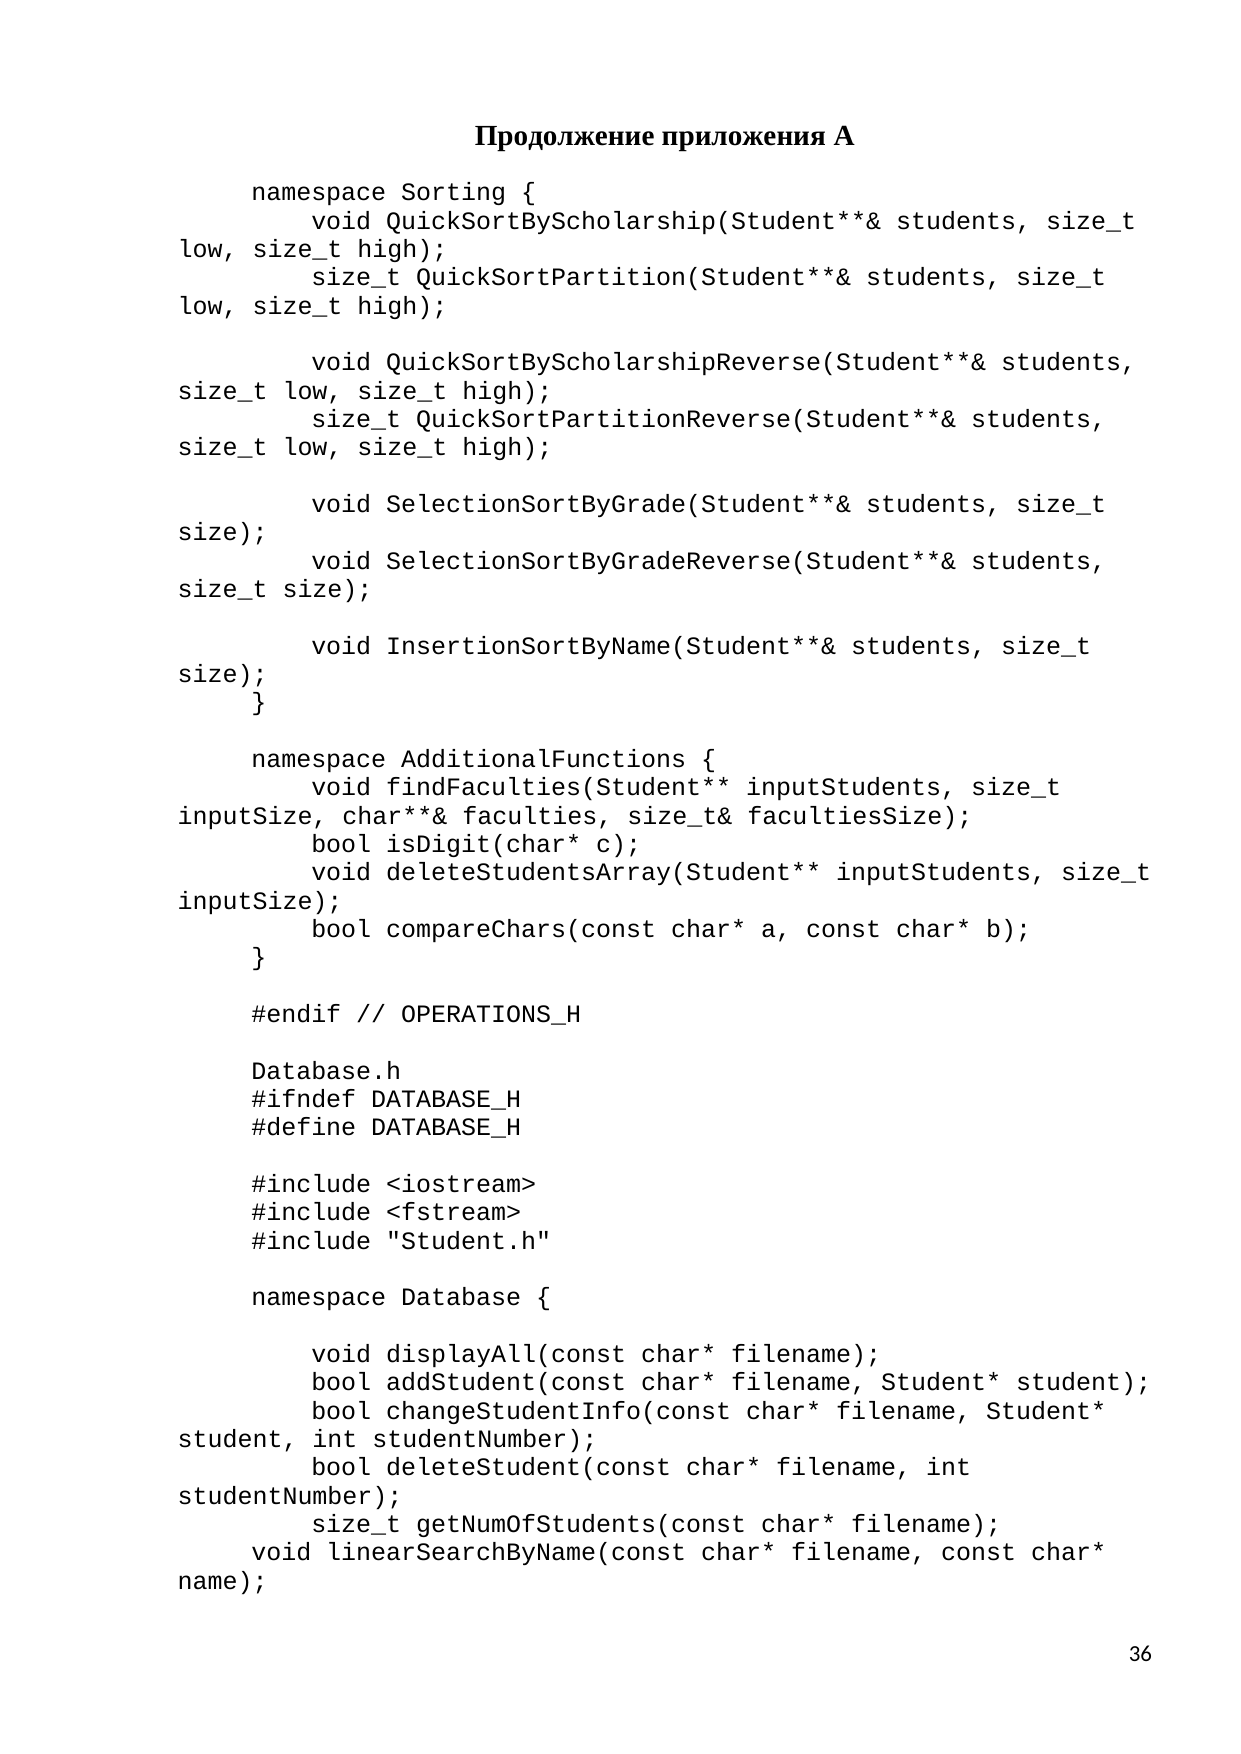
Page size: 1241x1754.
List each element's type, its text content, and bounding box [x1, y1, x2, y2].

text void SelectionSortByGradeReverse(Student**& students, size_t size); [177, 548, 1152, 605]
text Database.h [177, 1058, 1152, 1087]
subtitle Продолжение приложения А [177, 118, 1152, 152]
text } [177, 690, 1152, 718]
text size_t getNumOfStudents(const char* filename); [177, 1512, 1152, 1540]
text #include "Student.h" [177, 1228, 1152, 1257]
text #include <iostream> [177, 1172, 1152, 1200]
text void QuickSortByScholarshipReverse(Student**& students, size_t low, size_t high); [177, 350, 1152, 407]
text void findFaculties(Student** inputStudents, size_t inputSize, char**& faculties, size_t& facultiesSize); [177, 775, 1152, 832]
text size_t QuickSortPartitionReverse(Student**& students, size_t low, size_t high); [177, 407, 1152, 463]
text bool compareChars(const char* a, const char* b); [177, 917, 1152, 945]
text void InsertionSortByName(Student**& students, size_t size); [177, 633, 1152, 690]
text bool isDigit(char* c); [177, 832, 1152, 860]
text namespace Database { [177, 1285, 1152, 1313]
text #define DATABASE_H [177, 1115, 1152, 1143]
text bool changeStudentInfo(const char* filename, Student* student, int studentNumber); [177, 1398, 1152, 1455]
text } [177, 945, 1152, 973]
text void SelectionSortByGrade(Student**& students, size_t size); [177, 492, 1152, 548]
text void displayAll(const char* filename); [177, 1342, 1152, 1370]
text bool deleteStudent(const char* filename, int studentNumber); [177, 1455, 1152, 1512]
text namespace Sorting { [177, 180, 1152, 208]
text size_t QuickSortPartition(Student**& students, size_t low, size_t high); [177, 265, 1152, 322]
text void deleteStudentsArray(Student** inputStudents, size_t inputSize); [177, 860, 1152, 917]
text #endif // OPERATIONS_H [177, 1002, 1152, 1030]
text bool addStudent(const char* filename, Student* student); [177, 1370, 1152, 1398]
text namespace AdditionalFunctions { [177, 747, 1152, 775]
text #ifndef DATABASE_H [177, 1087, 1152, 1115]
text void QuickSortByScholarship(Student**& students, size_t low, size_t high); [177, 208, 1152, 265]
text #include <fstream> [177, 1200, 1152, 1228]
text void linearSearchByName(const char* filename, const char* name); [177, 1540, 1152, 1597]
